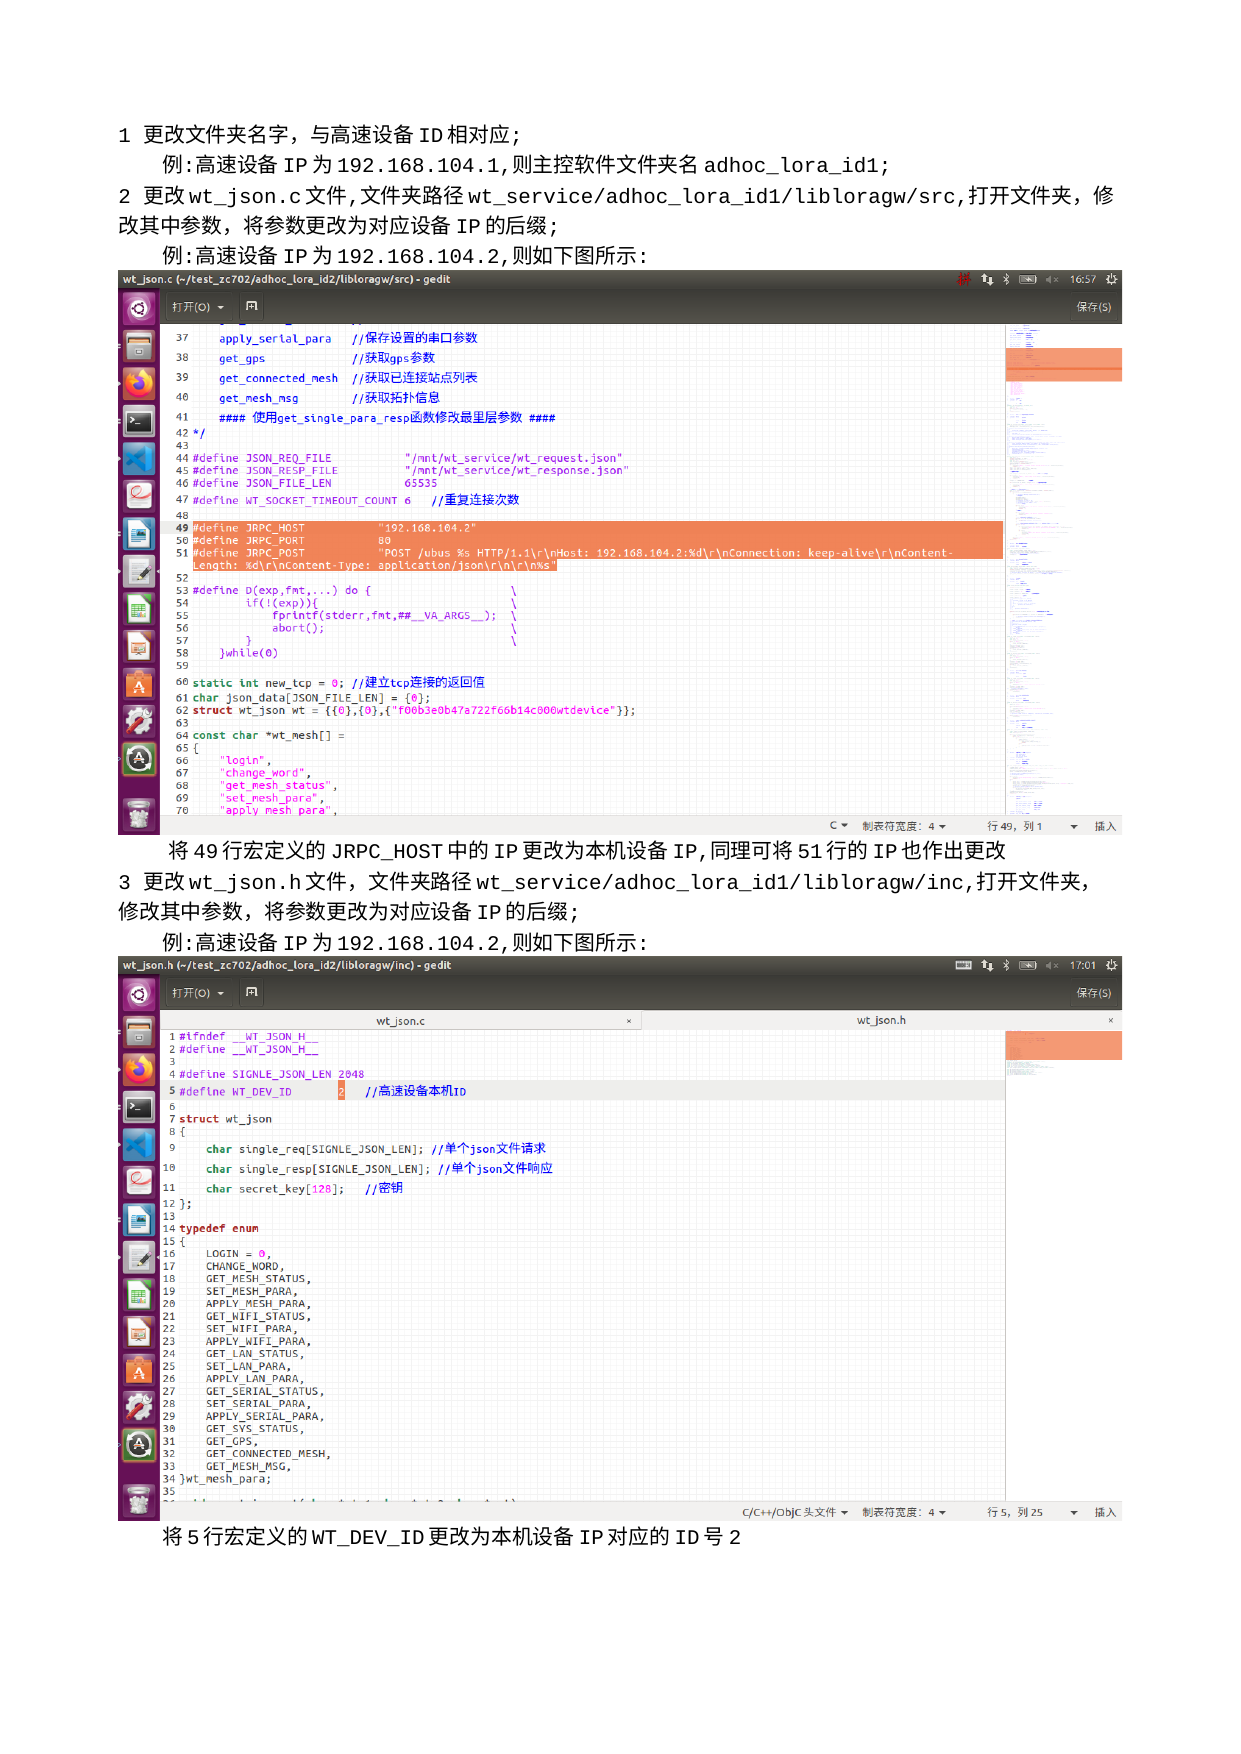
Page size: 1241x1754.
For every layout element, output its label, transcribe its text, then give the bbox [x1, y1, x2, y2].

text 例:高速设备IP为192.168.104.1,则主控软件文件夹名adhoc_lora_id1; [118, 148, 1122, 179]
text 2 更改wt_json.c文件,文件夹路径wt_service/adhoc_lora_id1/libloragw/src,打开文件夹，修改其中参数，将参数更改为对应设备IP的后缀; [118, 179, 1122, 240]
picture [118, 270, 1123, 835]
text 例:高速设备IP为192.168.104.2,则如下图所示: [118, 240, 1122, 270]
text 1 更改文件夹名字，与高速设备ID相对应; [118, 118, 1122, 148]
text 将5行宏定义的WT_DEV_ID更改为本机设备IP对应的ID号2 [118, 1521, 1122, 1551]
text 3 更改wt_json.h文件，文件夹路径wt_service/adhoc_lora_id1/libloragw/inc,打开文件夹，修改其中参数，将参数更改为对应设备IP的后缀; [118, 865, 1122, 926]
text 例:高速设备IP为192.168.104.2,则如下图所示: [118, 926, 1122, 956]
text 将49行宏定义的JRPC_HOST中的IP更改为本机设备IP,同理可将51行的IP也作出更改 [118, 835, 1122, 865]
picture [118, 956, 1123, 1521]
